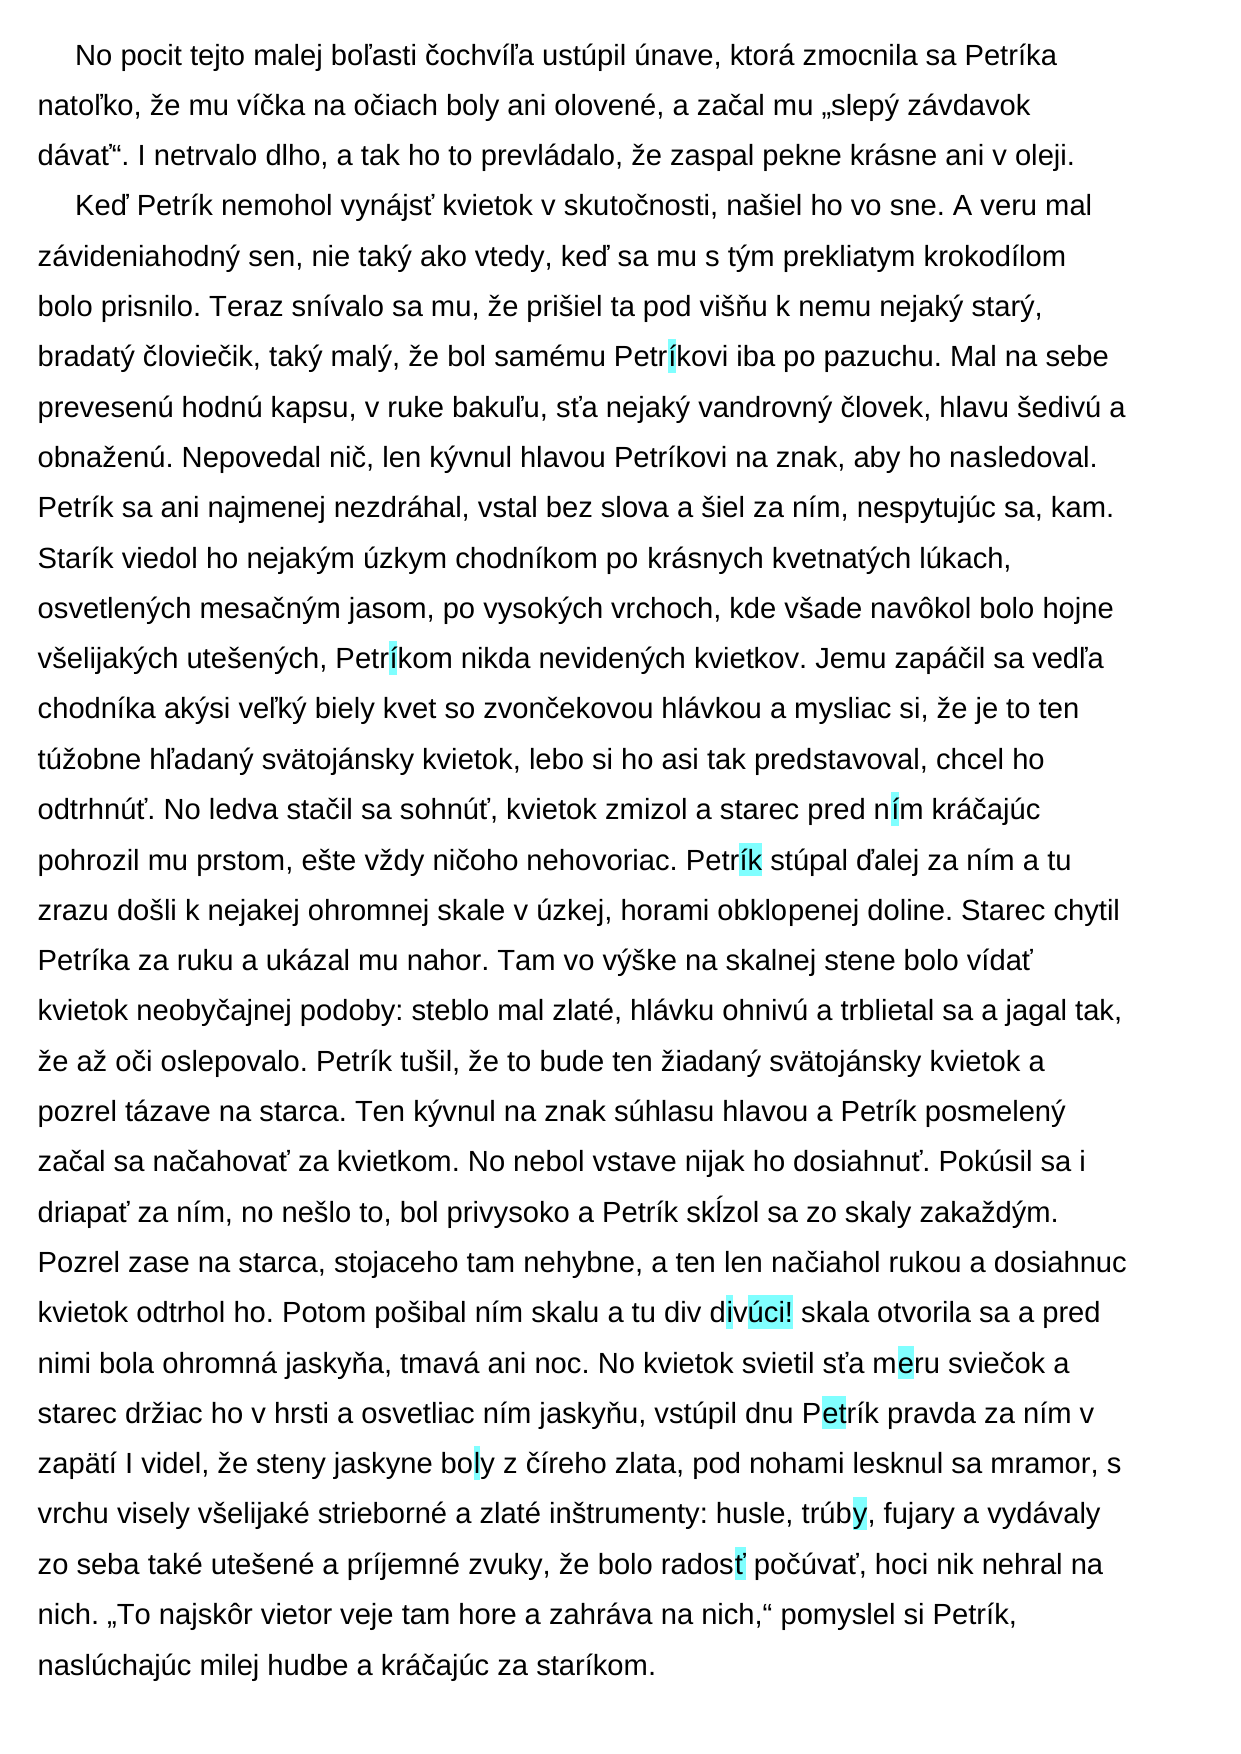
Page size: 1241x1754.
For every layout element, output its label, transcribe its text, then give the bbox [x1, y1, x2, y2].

text Keď Petrík nemohol vynájsť kvietok v sku­točnosti, našiel ho vo sne. A veru mal závidenia­hodný sen, nie taký ako vtedy, keď sa mu s tým prekliatym krokodílom bolo prisnilo. Teraz snívalo sa mu, že prišiel ta pod višňu k nemu nejaký starý, bradatý človiečik, taký malý, že bol samému Petríkovi iba po pazuchu. Mal na sebe prevesenú hodnú kapsu, v ruke bakuľu, sťa nejaký vandrovný človek, hlavu šedivú a obnaženú. Nepovedal nič, len kývnul hlavou Petríkovi na znak, aby ho na­sledoval. Petrík sa ani najmenej nezdráhal, vstal bez slova a šiel za ním, nespytujúc sa, kam. Starík viedol ho nejakým úzkym chodníkom po krásnych kvetnatých lúkach, osvetlených mesač­ným jasom, po vysokých vrchoch, kde všade na­vôkol bolo hojne všelijakých utešených, Petríkom nikda nevidených kvietkov. Jemu zapáčil sa vedľa chodníka akýsi veľký biely kvet so zvončekovou hlávkou a mysliac si, že je to ten túžobne hľa­daný svätojánsky kvietok, lebo si ho asi tak pred­stavoval, chcel ho odtrhnúť. No ledva stačil sa sohnúť, kvietok zmizol a starec pred ním kráča­júc pohrozil mu prstom, ešte vždy ničoho neho­voriac. Petrík stúpal ďalej za ním a tu zrazu došli k nejakej ohromnej skale v úzkej, horami obklo­penej doline. Starec chytil Petríka za ruku a ukázal mu nahor. Tam vo výške na skalnej stene bolo vídať kvietok neobyčajnej podoby: steblo mal zlaté, hlávku ohnivú a trblietal sa a jagal tak, že až oči oslepovalo. Petrík tušil, že to bude ten žiadaný svätojánsky kvietok a pozrel tázave na starca. Ten kývnul na znak súhlasu hlavou a Petrík posmelený začal sa načahovať za kvietkom. No nebol vstave nijak ho dosiahnuť. Pokúsil sa i driapať za ním, no nešlo to, bol privysoko a Petrík skĺzol sa zo skaly zakaždým. Pozrel zase na starca, stojaceho tam nehybne, a ten len na­čiahol rukou a dosiahnuc kvietok odtrhol ho. Potom pošibal ním skalu a tu div divúci! skala otvorila sa a pred nimi bola ohromná jaskyňa, tmavá ani noc. No kvietok svietil sťa meru sviečok a starec držiac ho v hrsti a osvetliac ním jaskyňu, vstúpil dnu Petrík pravda za ním v za­pätí I videl, že steny jaskyne boly z číreho zlata, pod nohami lesknul sa mramor, s vrchu visely všelijaké strieborné a zlaté inštrumenty: husle, trúby, fujary a vydávaly zo seba také utešené a príjemné zvuky, že bolo radosť počúvať, hoci nik nehral na nich. „To najskôr vietor veje tam hore a zahráva na nich,“ pomyslel si Petrík, naslúchajúc milej hudbe a kráčajúc za staríkom. [37, 188, 1130, 1681]
text No pocit tejto malej boľasti čochvíľa ustúpil únave, ktorá zmocnila sa Petríka natoľko, že mu víčka na očiach boly ani olovené, a začal mu „slepý závdavok dávať“. I netrvalo dlho, a tak ho to prevládalo, že zaspal pekne krásne ani v oleji. [37, 37, 1130, 172]
